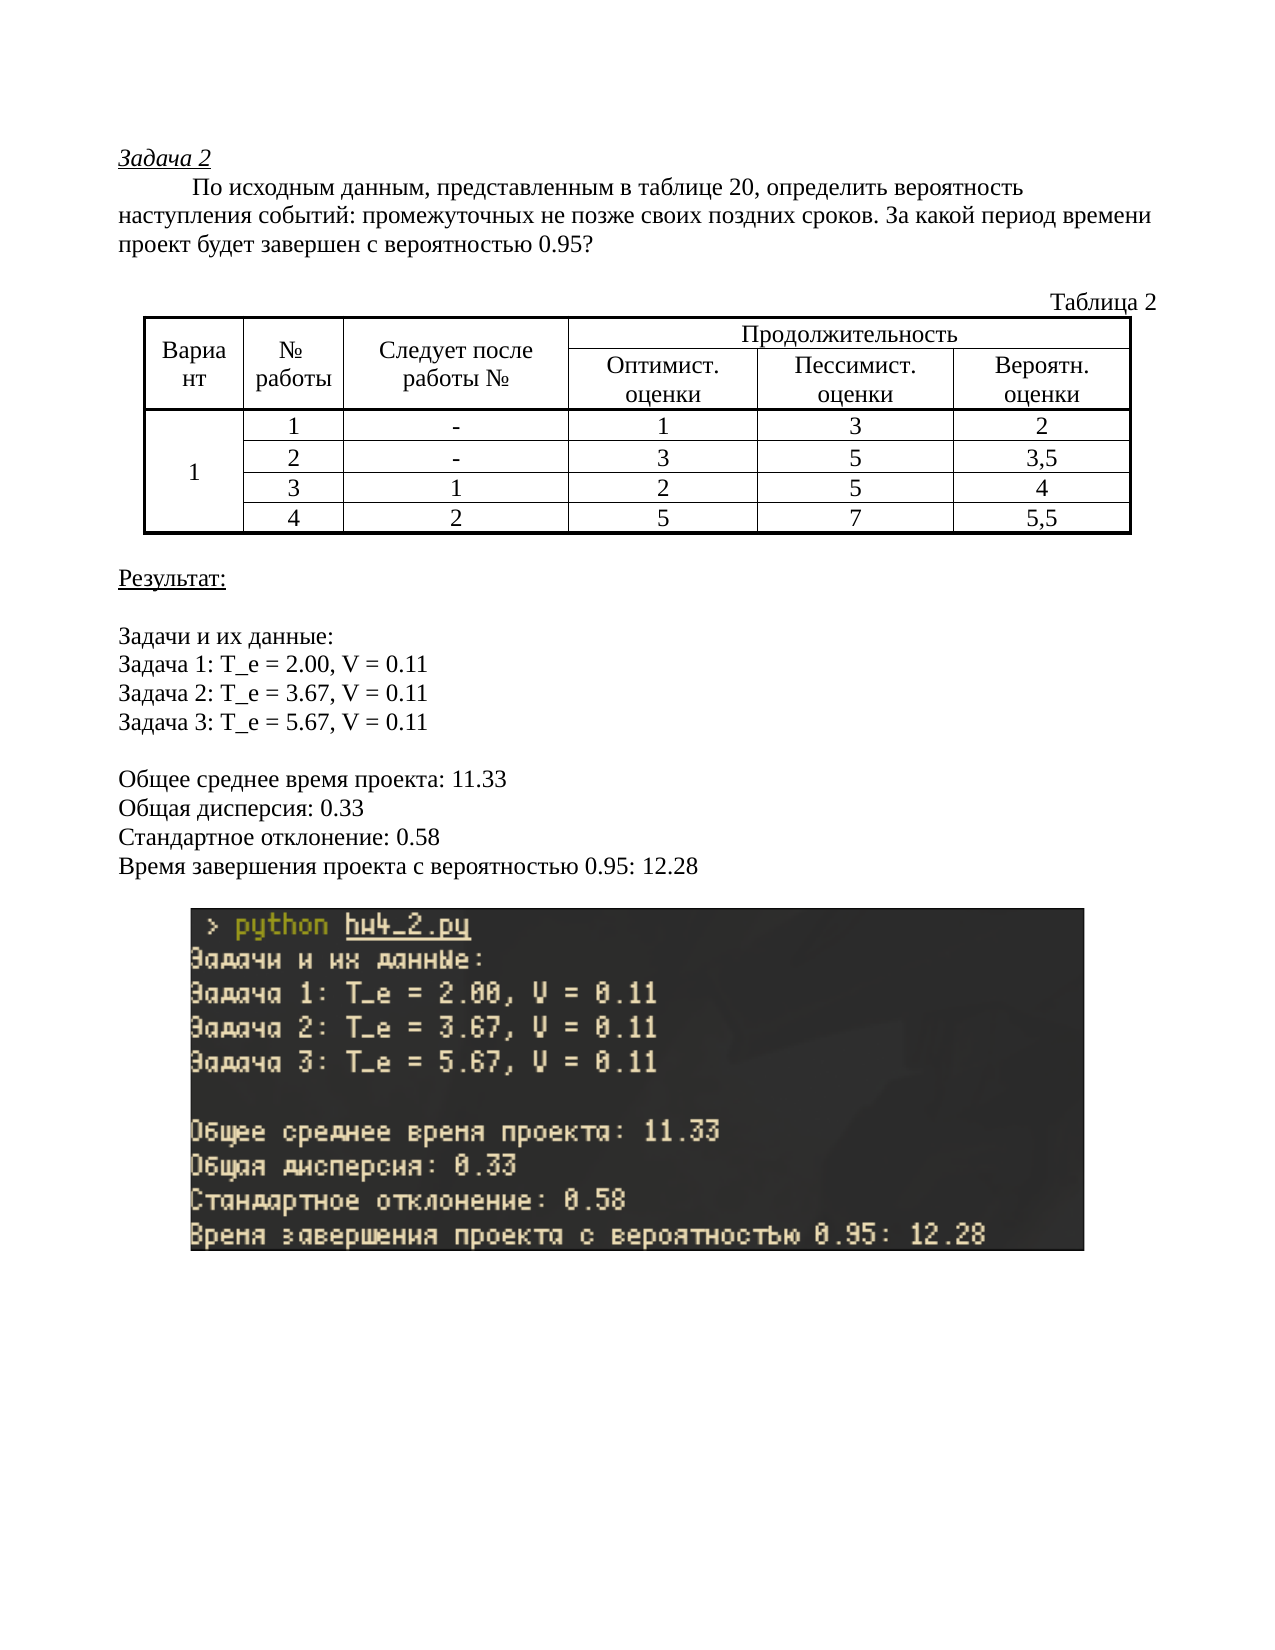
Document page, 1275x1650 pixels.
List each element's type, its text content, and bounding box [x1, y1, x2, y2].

table_cell 5 [758, 473, 953, 502]
table_cell 3 [569, 441, 757, 472]
table_cell 3 [758, 411, 953, 440]
text Общая дисперсия: 0.33 [118, 793, 1157, 822]
table_cell 2 [954, 411, 1129, 440]
table_cell 4 [954, 473, 1129, 502]
table_cell 2 [569, 473, 757, 502]
text Время завершения проекта с вероятностью 0.95: 12.28 [118, 851, 1157, 879]
table_cell 3,5 [954, 441, 1129, 472]
table_cell 2 [244, 441, 343, 472]
text Задача 3: T_e = 5.67, V = 0.11 [118, 707, 1157, 736]
table_cell 7 [758, 503, 953, 531]
table_cell Оптимист. оценки [569, 349, 757, 408]
table_cell 1 [569, 411, 757, 440]
picture [190, 908, 1085, 1251]
text Общее среднее время проекта: 11.33 [118, 764, 1157, 793]
table_cell 5 [758, 441, 953, 472]
text Таблица 2 [118, 287, 1157, 316]
table_cell 5 [569, 503, 757, 531]
text По исходным данным, представленным в таблице 20, определить вероятность наступления событий: промежуточных не позже своих поздних сроков. За какой период времени проект будет завершен с вероятностью 0.95? [118, 172, 1157, 258]
table_cell 2 [344, 503, 568, 531]
table_cell Вероятн. оценки [954, 349, 1129, 408]
table_cell - [344, 441, 568, 472]
table_header Следует после работы № [344, 319, 568, 408]
table_cell 1 [244, 411, 343, 440]
text Задача 2 [118, 143, 1157, 172]
table_cell 1 [344, 473, 568, 502]
text Стандартное отклонение: 0.58 [118, 822, 1157, 851]
text Результат: [118, 563, 1157, 592]
table_header № работы [244, 319, 343, 408]
text Задача 2: T_e = 3.67, V = 0.11 [118, 678, 1157, 707]
table_cell 4 [244, 503, 343, 531]
table_header Продолжительность [569, 319, 1129, 347]
table_cell 1 [146, 411, 243, 531]
text Задача 1: T_e = 2.00, V = 0.11 [118, 649, 1157, 678]
table_cell 5,5 [954, 503, 1129, 531]
table_header Вариант [146, 319, 243, 408]
text Задачи и их данные: [118, 621, 1157, 649]
table_cell 3 [244, 473, 343, 502]
table_cell Пессимист. оценки [758, 349, 953, 408]
table_cell - [344, 411, 568, 440]
